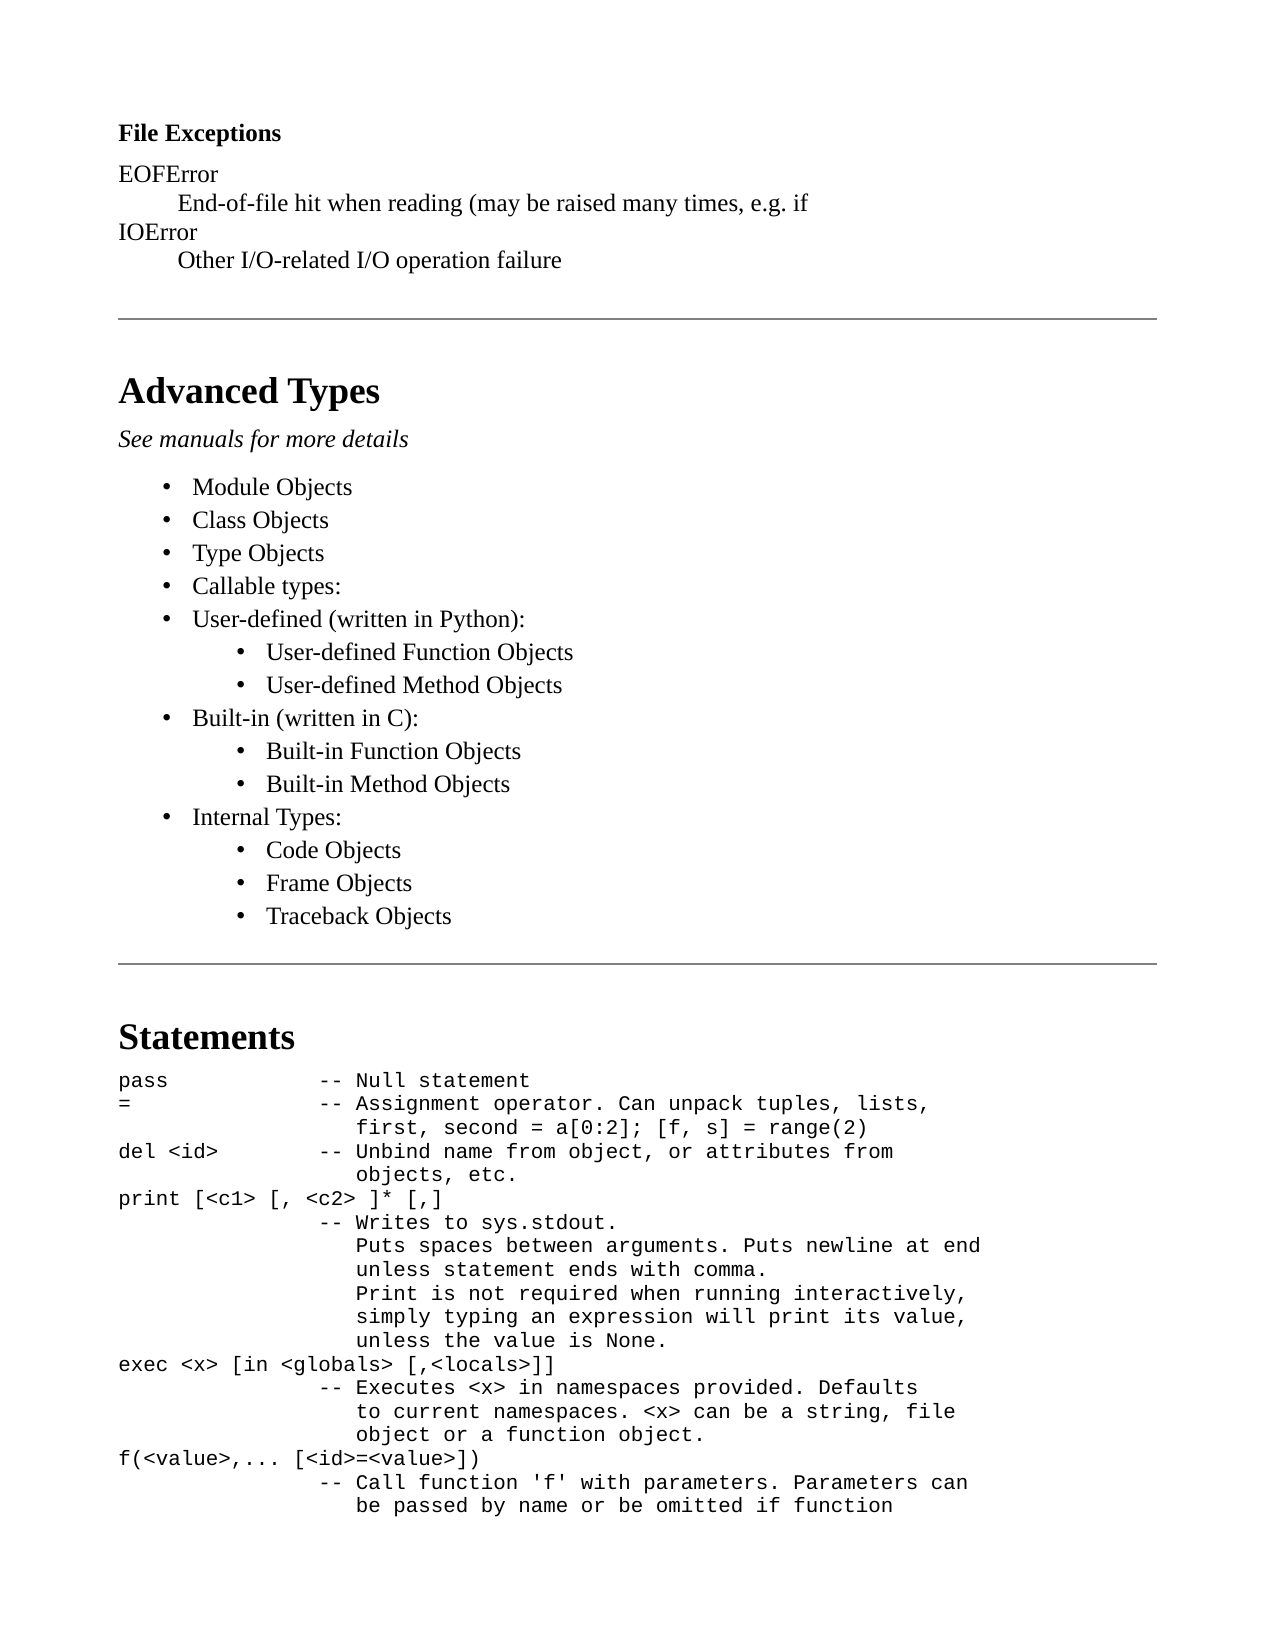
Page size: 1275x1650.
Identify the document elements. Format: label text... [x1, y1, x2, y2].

list Built-in (written in C): [162, 703, 1157, 732]
list Module Objects [162, 472, 1157, 501]
subtitle Advanced Types [118, 369, 1157, 412]
text to current namespaces. <x> can be a string, file [118, 1401, 1157, 1424]
text be passed by name or be omitted if function [118, 1495, 1157, 1519]
text See manuals for more details [118, 424, 1157, 453]
text del <id> -- Unbind name from object, or attributes from [118, 1141, 1157, 1164]
text print [<c1> [, <c2> ]* [,] [118, 1188, 1157, 1212]
list User-defined Function Objects [236, 637, 1157, 666]
text unless statement ends with comma. [118, 1259, 1157, 1283]
list Frame Objects [236, 868, 1157, 897]
text -- Executes <x> in namespaces provided. Defaults [118, 1377, 1157, 1401]
text objects, etc. [118, 1164, 1157, 1188]
list Type Objects [162, 538, 1157, 567]
text Print is not required when running interactively, [118, 1283, 1157, 1306]
text -- Call function 'f' with parameters. Parameters can [118, 1472, 1157, 1495]
text -- Writes to sys.stdout. [118, 1212, 1157, 1235]
list User-defined Method Objects [236, 670, 1157, 699]
list End-of-file hit when reading (may be raised many times, e.g. if [177, 188, 1157, 217]
text f(<value>,... [<id>=<value>]) [118, 1448, 1157, 1472]
list Traceback Objects [236, 901, 1157, 930]
list Built-in Method Objects [236, 769, 1157, 798]
text first, second = a[0:2]; [f, s] = range(2) [118, 1117, 1157, 1141]
subtitle File Exceptions [118, 118, 1157, 147]
text simply typing an expression will print its value, [118, 1306, 1157, 1330]
list Callable types: [162, 571, 1157, 600]
list Internal Types: [162, 802, 1157, 831]
list Other I/O-related I/O operation failure [177, 246, 1157, 274]
text exec <x> [in <globals> [,<locals>]] [118, 1353, 1157, 1377]
text pass -- Null statement [118, 1070, 1157, 1093]
list Code Objects [236, 835, 1157, 864]
text object or a function object. [118, 1424, 1157, 1448]
subtitle IOError [118, 217, 1157, 246]
list Class Objects [162, 505, 1157, 534]
list Built-in Function Objects [236, 736, 1157, 765]
text Puts spaces between arguments. Puts newline at end [118, 1235, 1157, 1259]
subtitle Statements [118, 1014, 1157, 1057]
text unless the value is None. [118, 1330, 1157, 1353]
subtitle EOFError [118, 159, 1157, 188]
list User-defined (written in Python): [162, 604, 1157, 633]
text = -- Assignment operator. Can unpack tuples, lists, [118, 1093, 1157, 1117]
